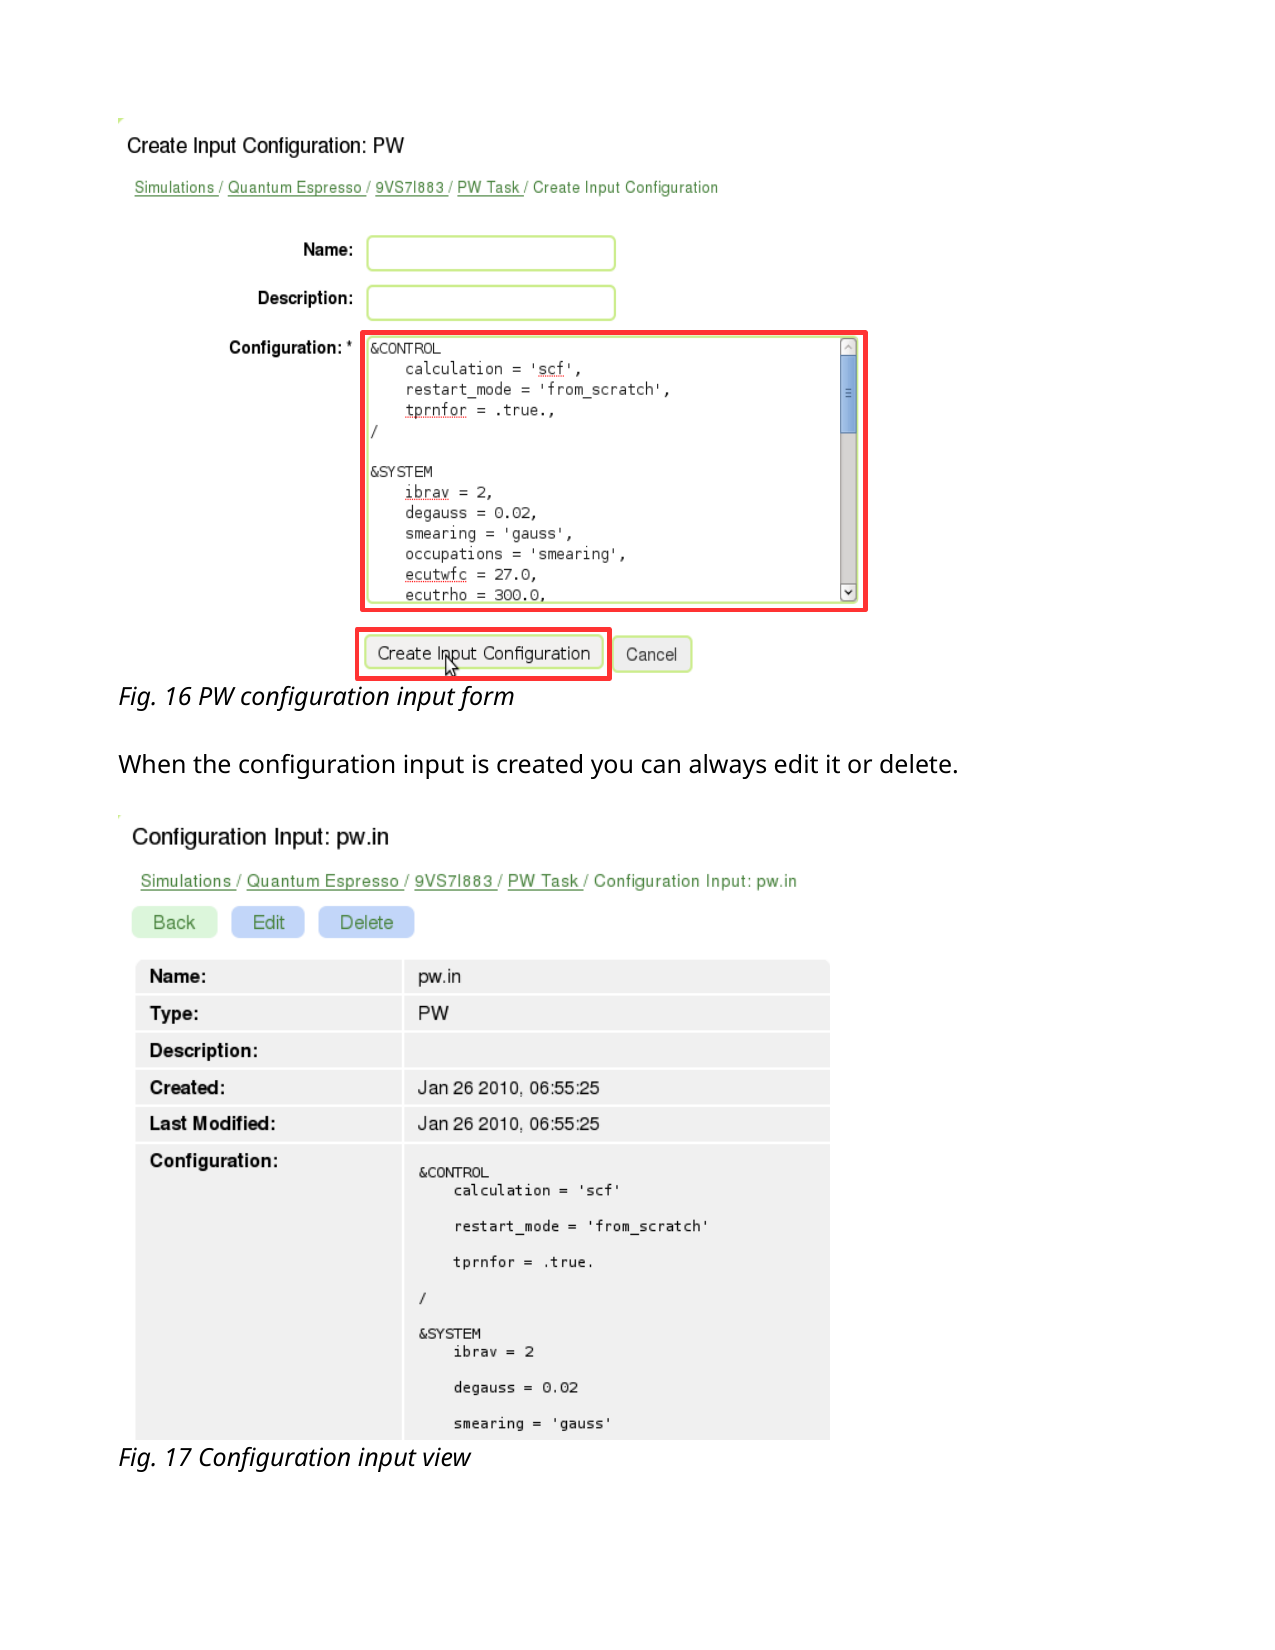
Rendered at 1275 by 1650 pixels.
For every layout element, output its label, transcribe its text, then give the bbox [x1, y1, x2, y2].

picture [365, 335, 859, 608]
picture [118, 118, 859, 679]
text Fig. 16 PW configuration input form [118, 118, 1157, 713]
text Fig. 17 Configuration input view [118, 815, 1157, 1473]
text When the configuration input is created you can always edit it or delete. [118, 747, 1157, 781]
picture [118, 815, 830, 1440]
picture [359, 632, 607, 676]
